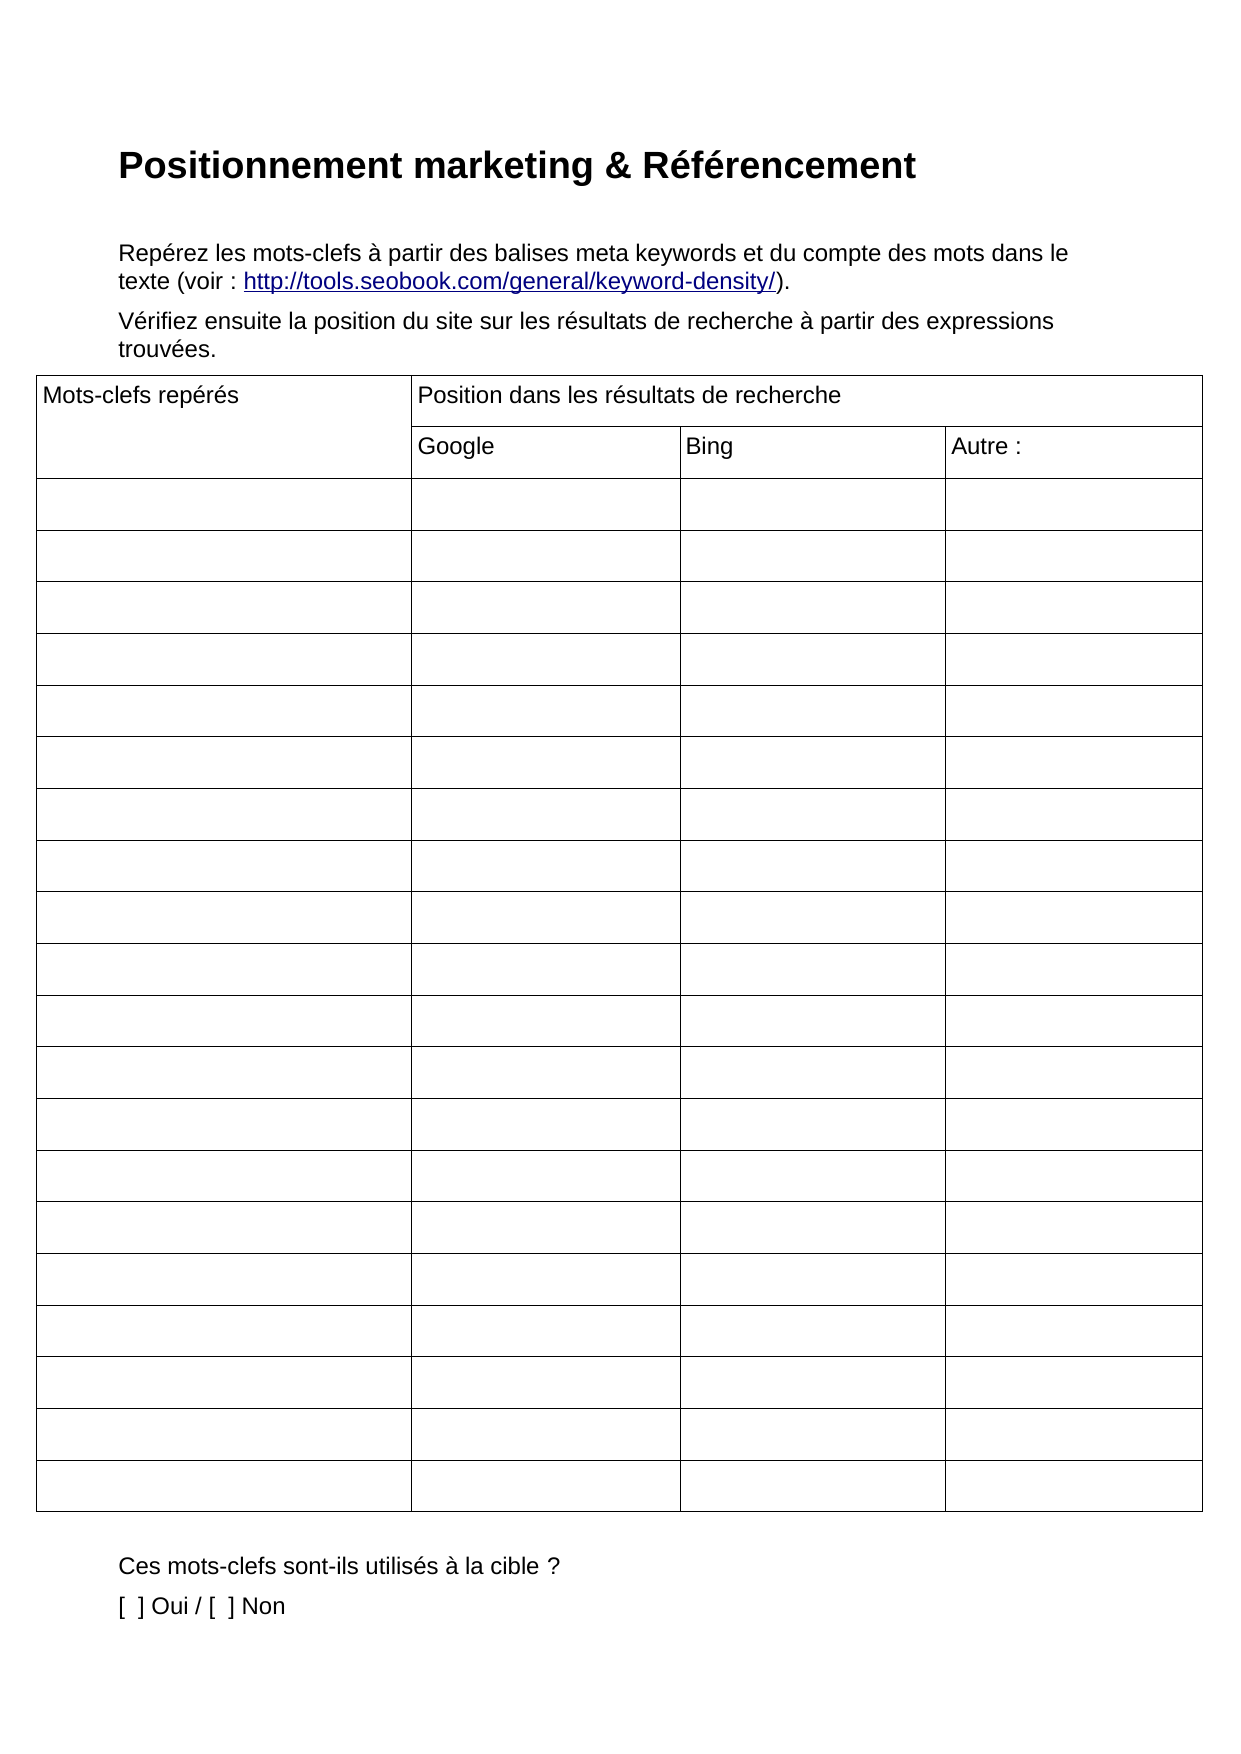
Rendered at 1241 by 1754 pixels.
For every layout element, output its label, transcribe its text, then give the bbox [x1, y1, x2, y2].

table_cell [37, 1151, 411, 1201]
table_cell [37, 789, 411, 840]
table_cell [412, 1047, 680, 1098]
table_cell [37, 1357, 411, 1408]
table_cell [37, 531, 411, 581]
table_cell [681, 582, 945, 633]
table_cell [412, 1357, 680, 1408]
table_cell [37, 892, 411, 943]
table_cell Autre : [946, 427, 1202, 478]
table_cell [681, 686, 945, 736]
table_cell [946, 841, 1202, 891]
table_cell [681, 479, 945, 530]
table_cell [681, 531, 945, 581]
table_cell [37, 1099, 411, 1150]
table_cell [37, 737, 411, 788]
table_cell [37, 582, 411, 633]
table_cell [946, 1357, 1202, 1408]
table_cell [412, 996, 680, 1046]
table_cell [37, 1461, 411, 1511]
table_cell [37, 1254, 411, 1305]
table_cell [412, 1254, 680, 1305]
text Vérifiez ensuite la position du site sur les résultats de recherche à partir des expressions trouvées. [118, 307, 1122, 362]
subtitle Positionnement marketing & Référencement [118, 143, 1122, 187]
table_cell [946, 531, 1202, 581]
table_cell [681, 841, 945, 891]
table_cell [412, 841, 680, 891]
table_cell [946, 996, 1202, 1046]
table_cell [946, 634, 1202, 685]
table_cell [37, 1409, 411, 1460]
table_cell [946, 582, 1202, 633]
table_cell [37, 996, 411, 1046]
table_cell [946, 1099, 1202, 1150]
table_cell [37, 479, 411, 530]
text [ ] Oui / [ ] Non [118, 1592, 1122, 1619]
table_cell Google [412, 427, 680, 478]
table_header Mots-clefs repérés [37, 376, 411, 478]
table_cell [681, 1202, 945, 1253]
table_cell [946, 1306, 1202, 1356]
table_cell [37, 1202, 411, 1253]
table_cell [412, 737, 680, 788]
table_cell [681, 634, 945, 685]
table_cell [946, 1047, 1202, 1098]
table_cell [681, 737, 945, 788]
table_cell [681, 1409, 945, 1460]
table_cell [946, 1254, 1202, 1305]
table_cell [946, 789, 1202, 840]
table_cell Bing [681, 427, 945, 478]
table_cell [412, 531, 680, 581]
table_cell [412, 1461, 680, 1511]
table_cell [37, 634, 411, 685]
table_cell [946, 1461, 1202, 1511]
table_cell [412, 582, 680, 633]
table_cell [681, 1461, 945, 1511]
table_cell [37, 1306, 411, 1356]
table_header Position dans les résultats de recherche [412, 376, 1202, 426]
table_cell [412, 1409, 680, 1460]
table_cell [412, 892, 680, 943]
text Ces mots-clefs sont-ils utilisés à la cible ? [118, 1552, 1122, 1579]
table_cell [946, 1202, 1202, 1253]
table_cell [681, 1357, 945, 1408]
table_cell [412, 944, 680, 995]
table_cell [37, 1047, 411, 1098]
table_cell [681, 944, 945, 995]
table_cell [946, 1151, 1202, 1201]
table_cell [946, 737, 1202, 788]
table_cell [37, 841, 411, 891]
table_cell [681, 1151, 945, 1201]
table_cell [412, 789, 680, 840]
table_cell [946, 479, 1202, 530]
table_cell [681, 789, 945, 840]
table_cell [412, 1099, 680, 1150]
text Repérez les mots-clefs à partir des balises meta keywords et du compte des mots dans le texte (voir : http://tools.seobook.com/general/keyword-density/). [118, 239, 1122, 294]
table_cell [681, 892, 945, 943]
table_cell [681, 1047, 945, 1098]
table_cell [946, 944, 1202, 995]
table_cell [412, 634, 680, 685]
table_cell [946, 892, 1202, 943]
table_cell [681, 1306, 945, 1356]
table_cell [946, 1409, 1202, 1460]
table_cell [37, 686, 411, 736]
table_cell [412, 1306, 680, 1356]
table_cell [412, 479, 680, 530]
table_cell [412, 686, 680, 736]
table_cell [681, 1254, 945, 1305]
table_cell [946, 686, 1202, 736]
table_cell [412, 1151, 680, 1201]
table_cell [681, 996, 945, 1046]
table_cell [37, 944, 411, 995]
table_cell [412, 1202, 680, 1253]
table_cell [681, 1099, 945, 1150]
